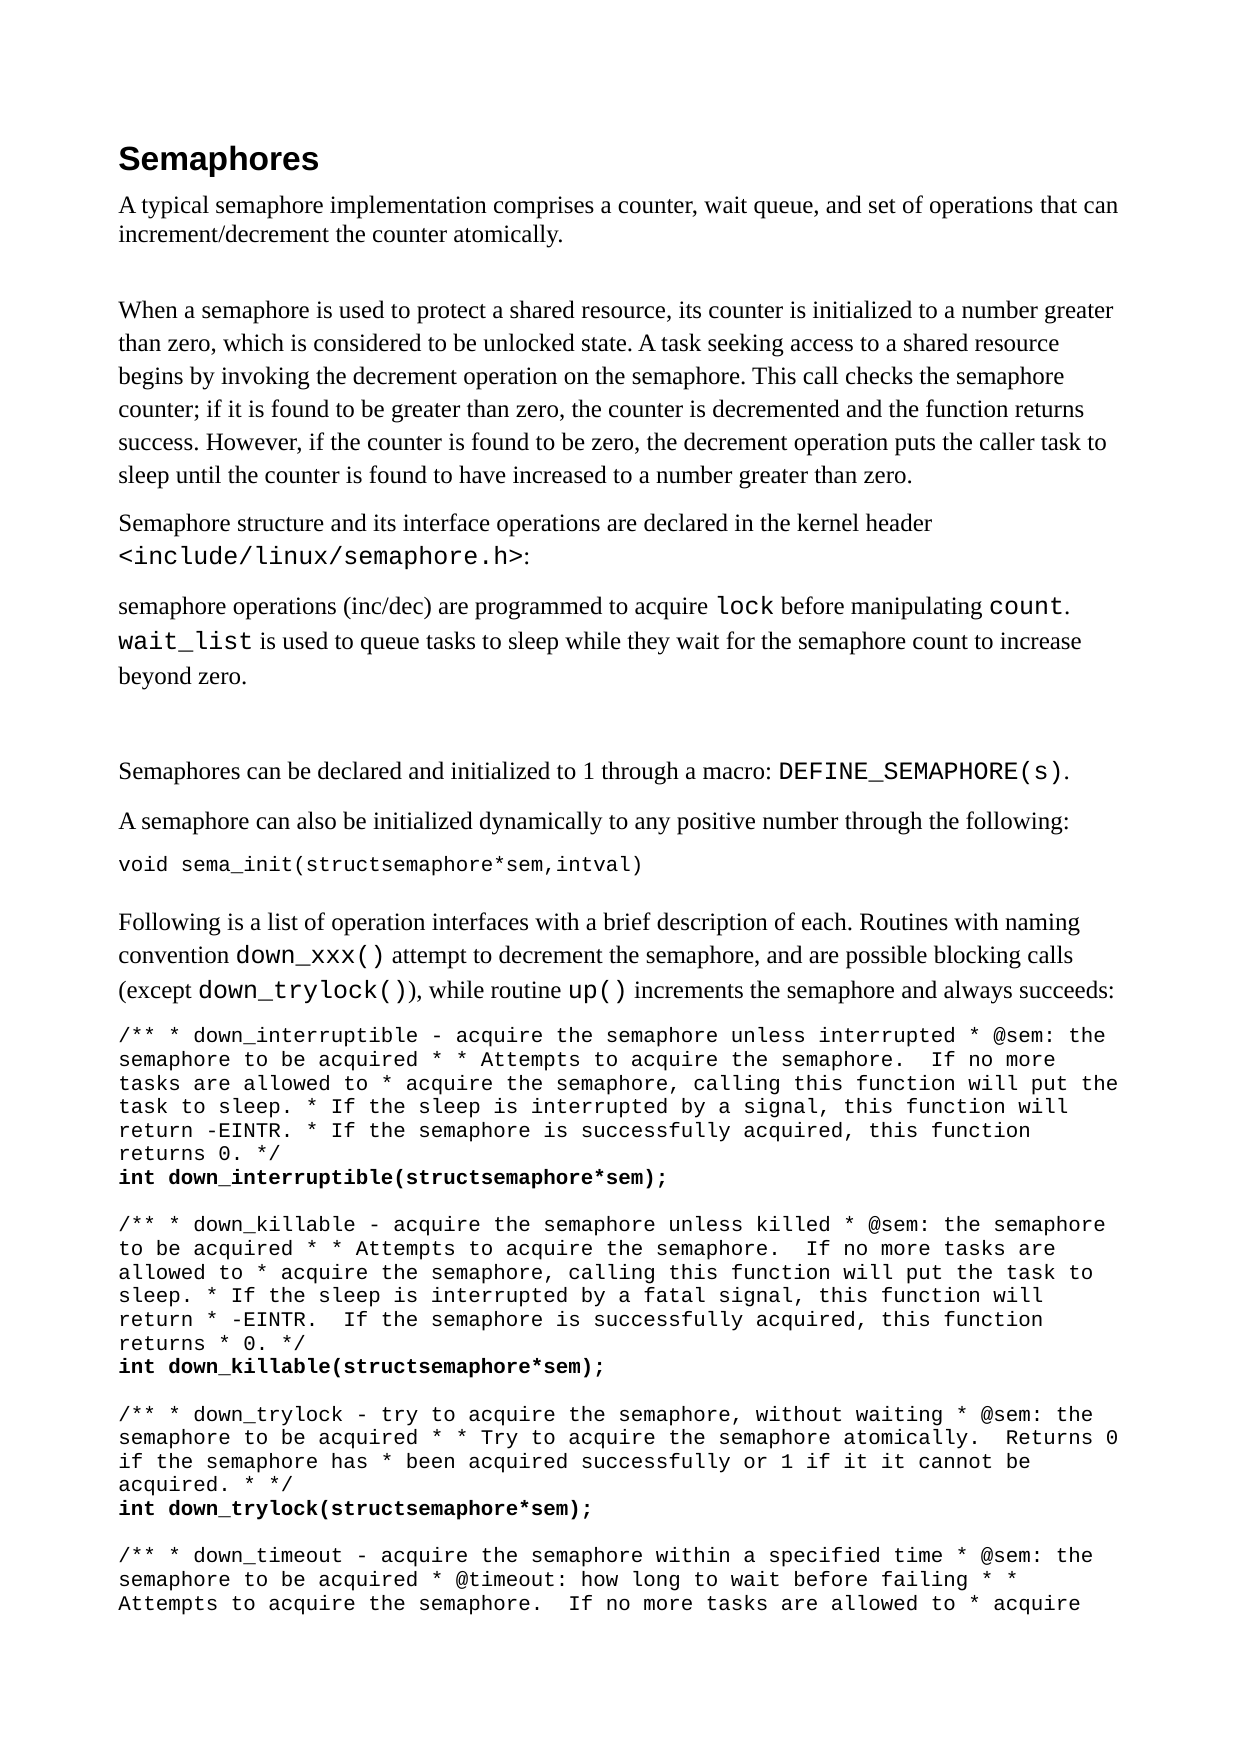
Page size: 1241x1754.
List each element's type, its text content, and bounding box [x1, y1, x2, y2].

text int down_trylock(structsemaphore*sem); [118, 1498, 1122, 1522]
text int down_killable(structsemaphore*sem); [118, 1356, 1122, 1380]
text /** * down_interruptible - acquire the semaphore unless interrupted * @sem: the semaphore to be acquired * * Attempts to acquire the semaphore. If no more tasks are allowed to * acquire the semaphore, calling this function will put the task to sleep. * If the sleep is interrupted by a signal, this function will return -EINTR. * If the semaphore is successfully acquired, this function returns 0. */ [118, 1025, 1122, 1167]
text A semaphore can also be initialized dynamically to any positive number through the following: [118, 806, 1122, 835]
text When a semaphore is used to protect a shared resource, its counter is initialized to a number greater than zero, which is considered to be unlocked state. A task seeking access to a shared resource begins by invoking the decrement operation on the semaphore. This call checks the semaphore counter; if it is found to be greater than zero, the counter is decremented and the function returns success. However, if the counter is found to be zero, the decrement operation puts the caller task to sleep until the counter is found to have increased to a number greater than zero. [118, 295, 1122, 489]
subtitle Semaphores [118, 139, 1122, 178]
text /** * down_killable - acquire the semaphore unless killed * @sem: the semaphore to be acquired * * Attempts to acquire the semaphore. If no more tasks are allowed to * acquire the semaphore, calling this function will put the task to sleep. * If the sleep is interrupted by a fatal signal, this function will return * -EINTR. If the semaphore is successfully acquired, this function returns * 0. */ [118, 1214, 1122, 1356]
text Semaphore structure and its interface operations are declared in the kernel header <include/linux/semaphore.h>: [118, 508, 1122, 572]
text /** * down_trylock - try to acquire the semaphore, without waiting * @sem: the semaphore to be acquired * * Try to acquire the semaphore atomically. Returns 0 if the semaphore has * been acquired successfully or 1 if it it cannot be acquired. * */ [118, 1403, 1122, 1498]
text int down_interruptible(structsemaphore*sem); [118, 1167, 1122, 1191]
text /** * down_timeout - acquire the semaphore within a specified time * @sem: the semaphore to be acquired * @timeout: how long to wait before failing * * Attempts to acquire the semaphore. If no more tasks are allowed to * acquire [118, 1545, 1122, 1616]
text void sema_init(structsemaphore*sem,intval) [118, 854, 1122, 878]
text Following is a list of operation interfaces with a brief description of each. Routines with naming convention down_xxx() attempt to decrement the semaphore, and are possible blocking calls (except down_trylock()), while routine up() increments the semaphore and always succeeds: [118, 907, 1122, 1006]
text Semaphores can be declared and initialized to 1 through a macro: DEFINE_SEMAPHORE(s). [118, 756, 1122, 787]
text semaphore operations (inc/dec) are programmed to acquire lock before manipulating count. wait_list is used to queue tasks to sleep while they wait for the semaphore count to increase beyond zero. [118, 591, 1122, 690]
text A typical semaphore implementation comprises a counter, wait queue, and set of operations that can increment/decrement the counter atomically. [118, 190, 1122, 248]
